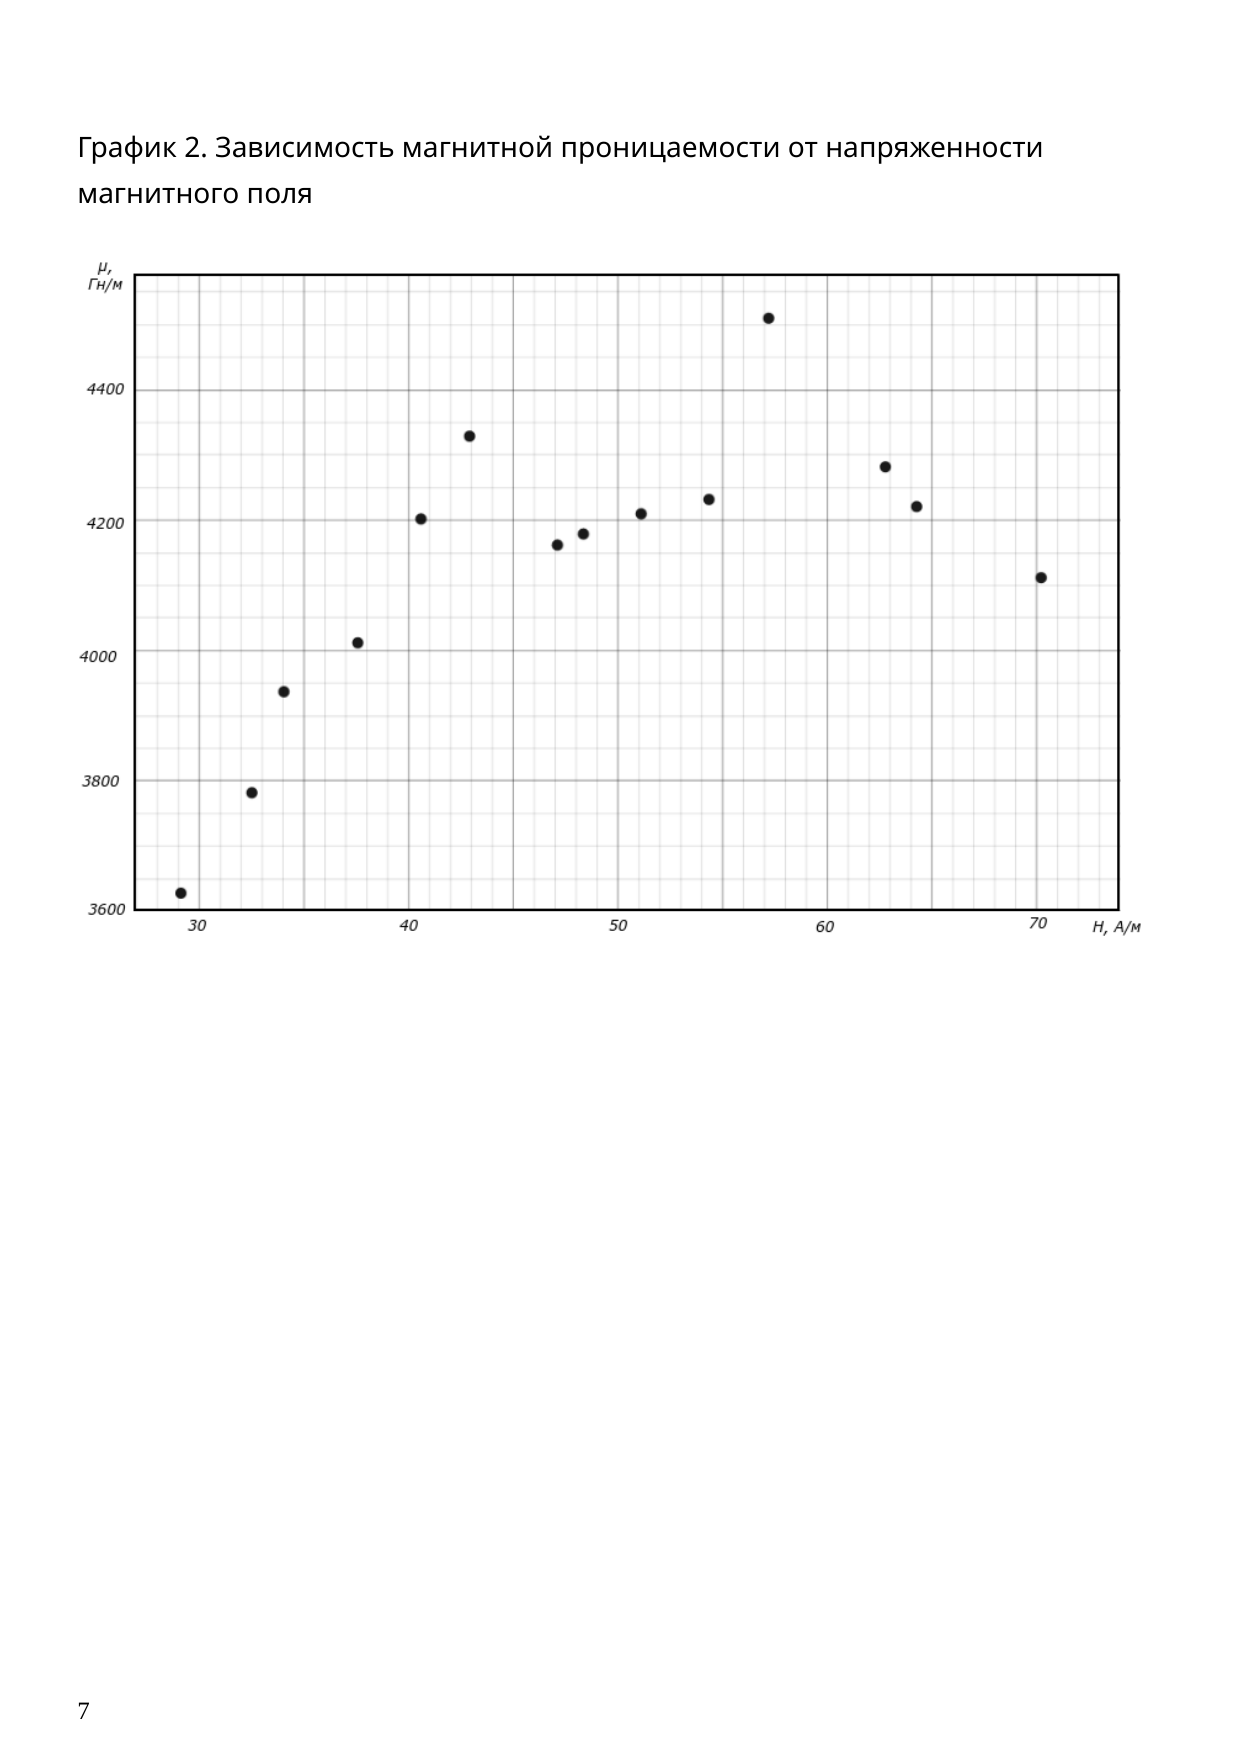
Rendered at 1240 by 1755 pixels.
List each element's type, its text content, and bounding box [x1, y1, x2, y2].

text График 2. Зависимость магнитной проницаемости от напряженности магнитного поля [77, 127, 1169, 211]
picture [77, 233, 1169, 947]
